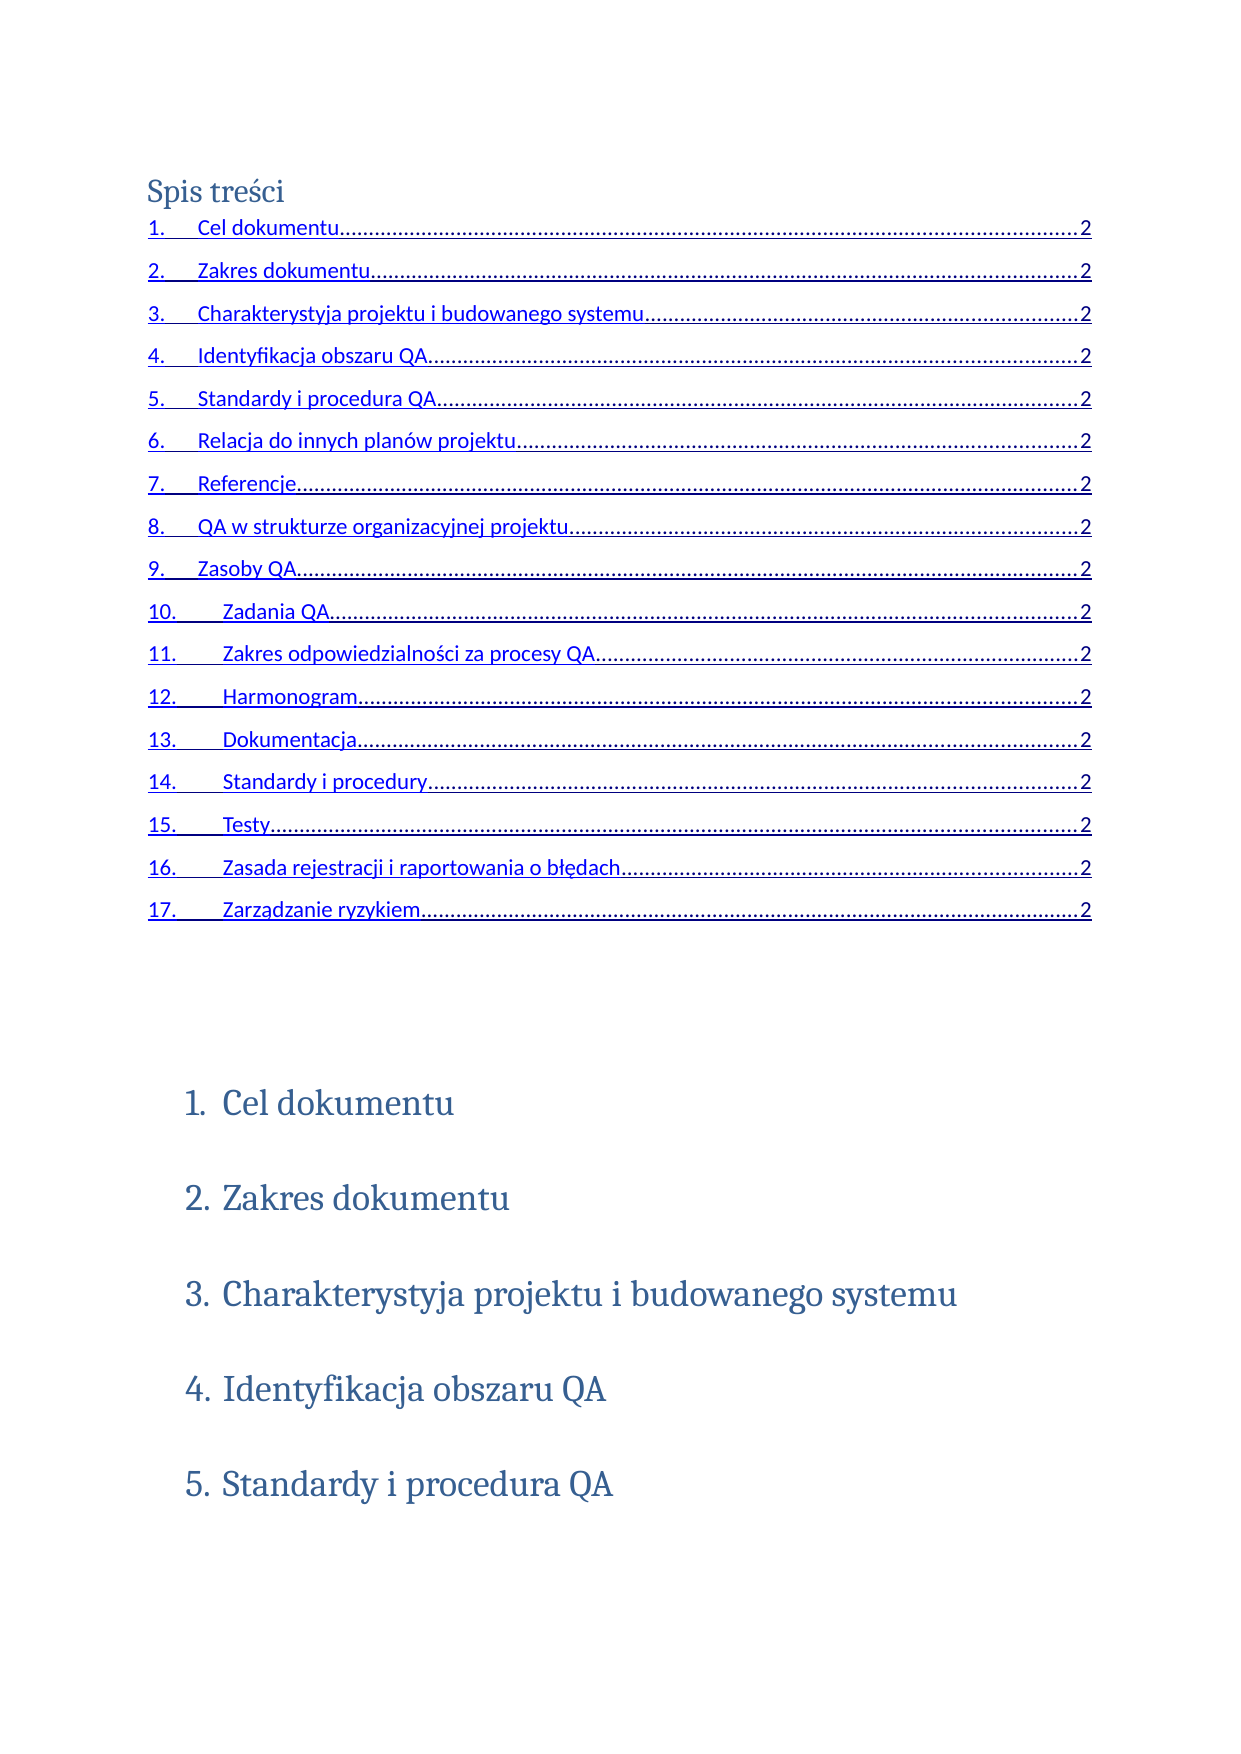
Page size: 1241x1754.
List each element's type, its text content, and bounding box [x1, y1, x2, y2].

list Cel dokumentu [185, 1081, 1093, 1124]
text 10. Zadania QA 2 [148, 597, 1093, 625]
text 15. Testy 2 [148, 810, 1093, 838]
text 13. Dokumentacja 2 [148, 725, 1093, 753]
text 4. Identyfikacja obszaru QA 2 [148, 341, 1093, 369]
text 11. Zakres odpowiedzialności za procesy QA 2 [148, 639, 1093, 668]
text 6. Relacja do innych planów projektu 2 [148, 427, 1093, 454]
text Spis treści [148, 173, 1093, 211]
list Identyfikacja obszaru QA [185, 1368, 1093, 1411]
text 14. Standardy i procedury 2 [148, 767, 1093, 795]
text 12. Harmonogram 2 [148, 682, 1093, 710]
text 16. Zasada rejestracji i raportowania o błędach 2 [148, 853, 1093, 881]
text 5. Standardy i procedura QA 2 [148, 384, 1093, 412]
text 7. Referencje 2 [148, 469, 1093, 497]
text 1. Cel dokumentu 2 [148, 213, 1093, 242]
text 8. QA w strukturze organizacyjnej projektu 2 [148, 512, 1093, 540]
list Charakterystyja projektu i budowanego systemu [185, 1272, 1093, 1315]
list Zakres dokumentu [185, 1177, 1093, 1220]
list Standardy i procedura QA [185, 1463, 1093, 1506]
text 2. Zakres dokumentu 2 [148, 256, 1093, 284]
text 9. Zasoby QA 2 [148, 554, 1093, 582]
text 17. Zarządzanie ryzykiem 2 [148, 895, 1093, 923]
text 3. Charakterystyja projektu i budowanego systemu 2 [148, 299, 1093, 327]
